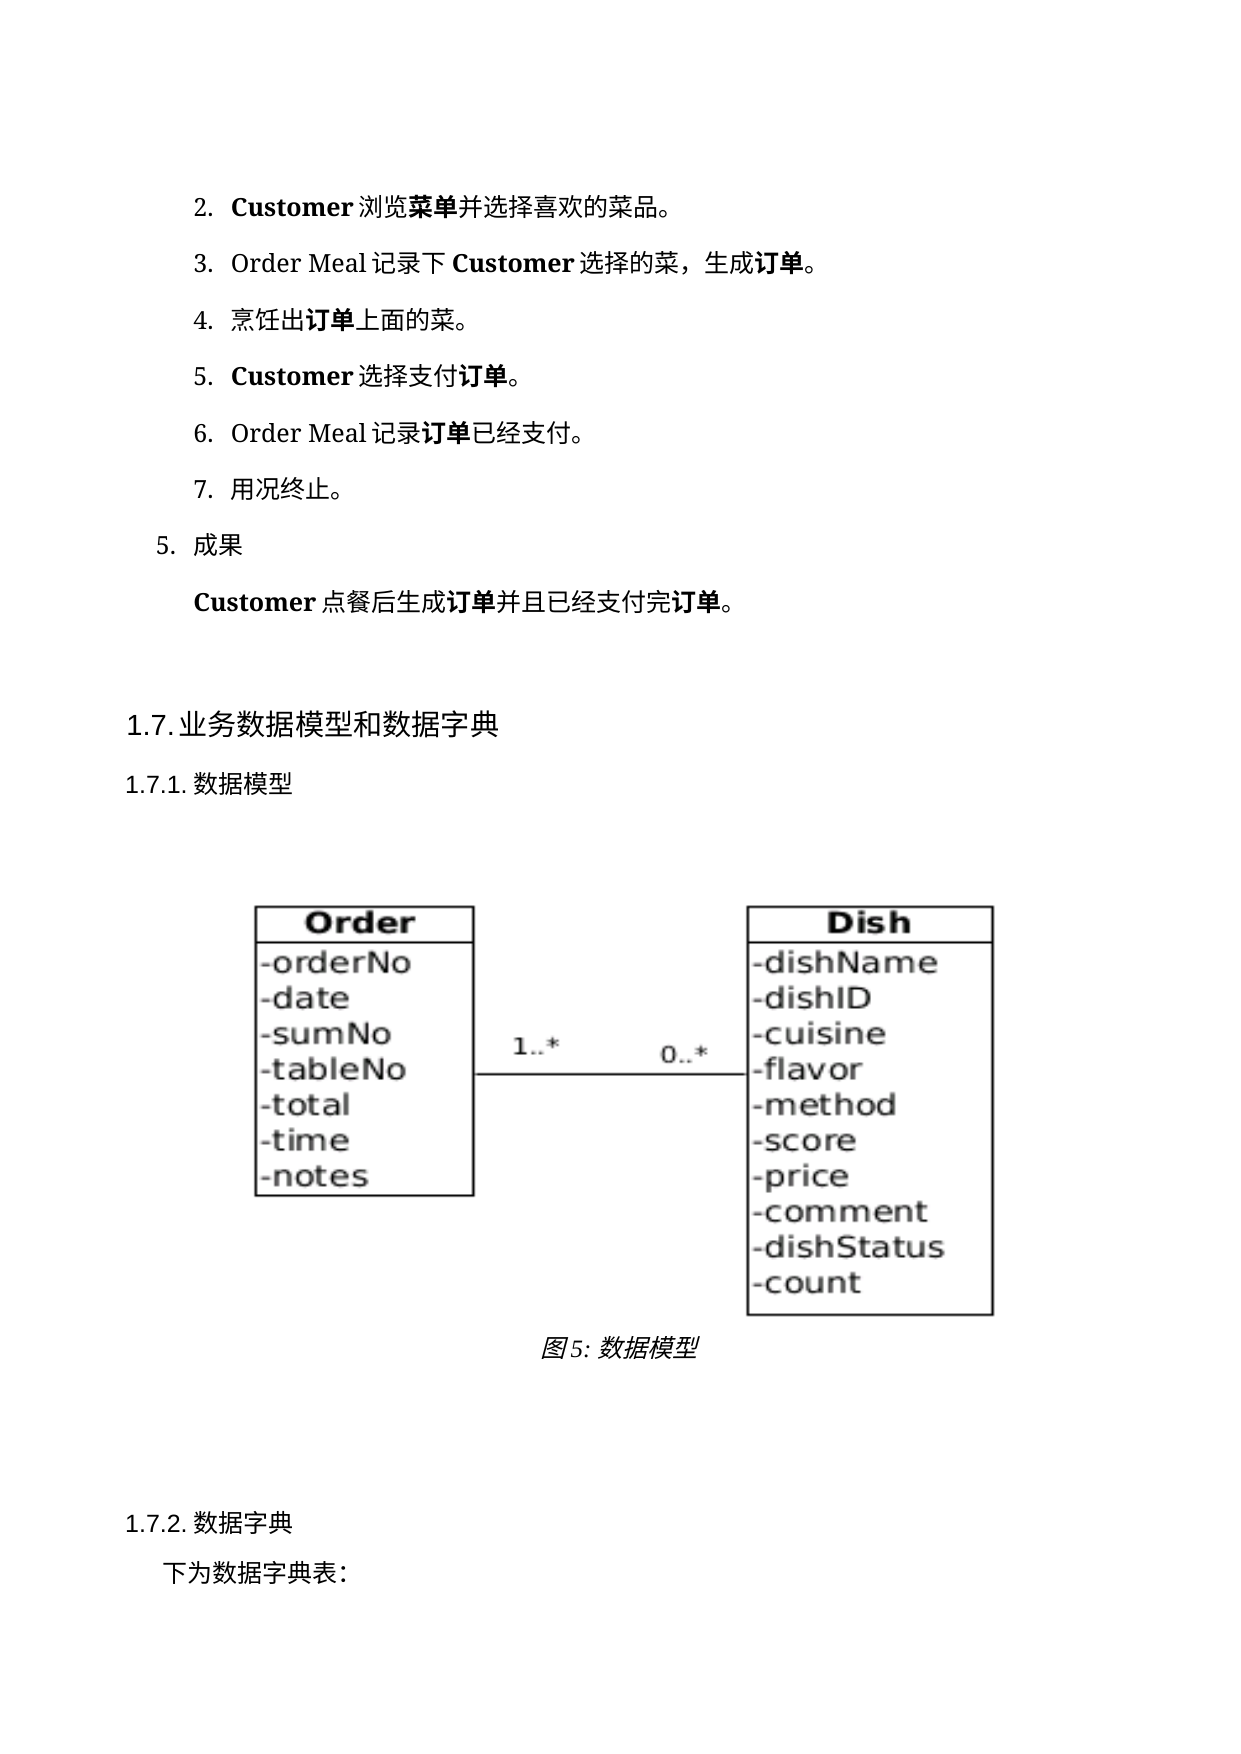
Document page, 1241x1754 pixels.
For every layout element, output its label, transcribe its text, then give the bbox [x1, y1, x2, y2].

list 烹饪出订单上面的菜。 [193, 300, 1122, 337]
list Customer选择支付订单。 [193, 357, 1122, 393]
picture [238, 898, 1002, 1329]
subtitle 业务数据模型和数据字典 [118, 702, 1122, 744]
text 图 5: 数据模型 [231, 899, 1009, 1364]
list Customer点餐后生成订单并且已经支付完订单。 [156, 582, 1122, 618]
list Order Meal记录订单已经支付。 [193, 413, 1122, 449]
list Order Meal记录下Customer选择的菜，生成订单。 [193, 244, 1122, 280]
text 下为数据字典表： [118, 1554, 1122, 1590]
subtitle 数据模型 [118, 764, 1122, 801]
subtitle 数据字典 [118, 1504, 1122, 1540]
list Customer浏览菜单并选择喜欢的菜品。 [193, 188, 1122, 224]
list 成果 [156, 526, 1122, 562]
list 用况终止。 [193, 469, 1122, 506]
